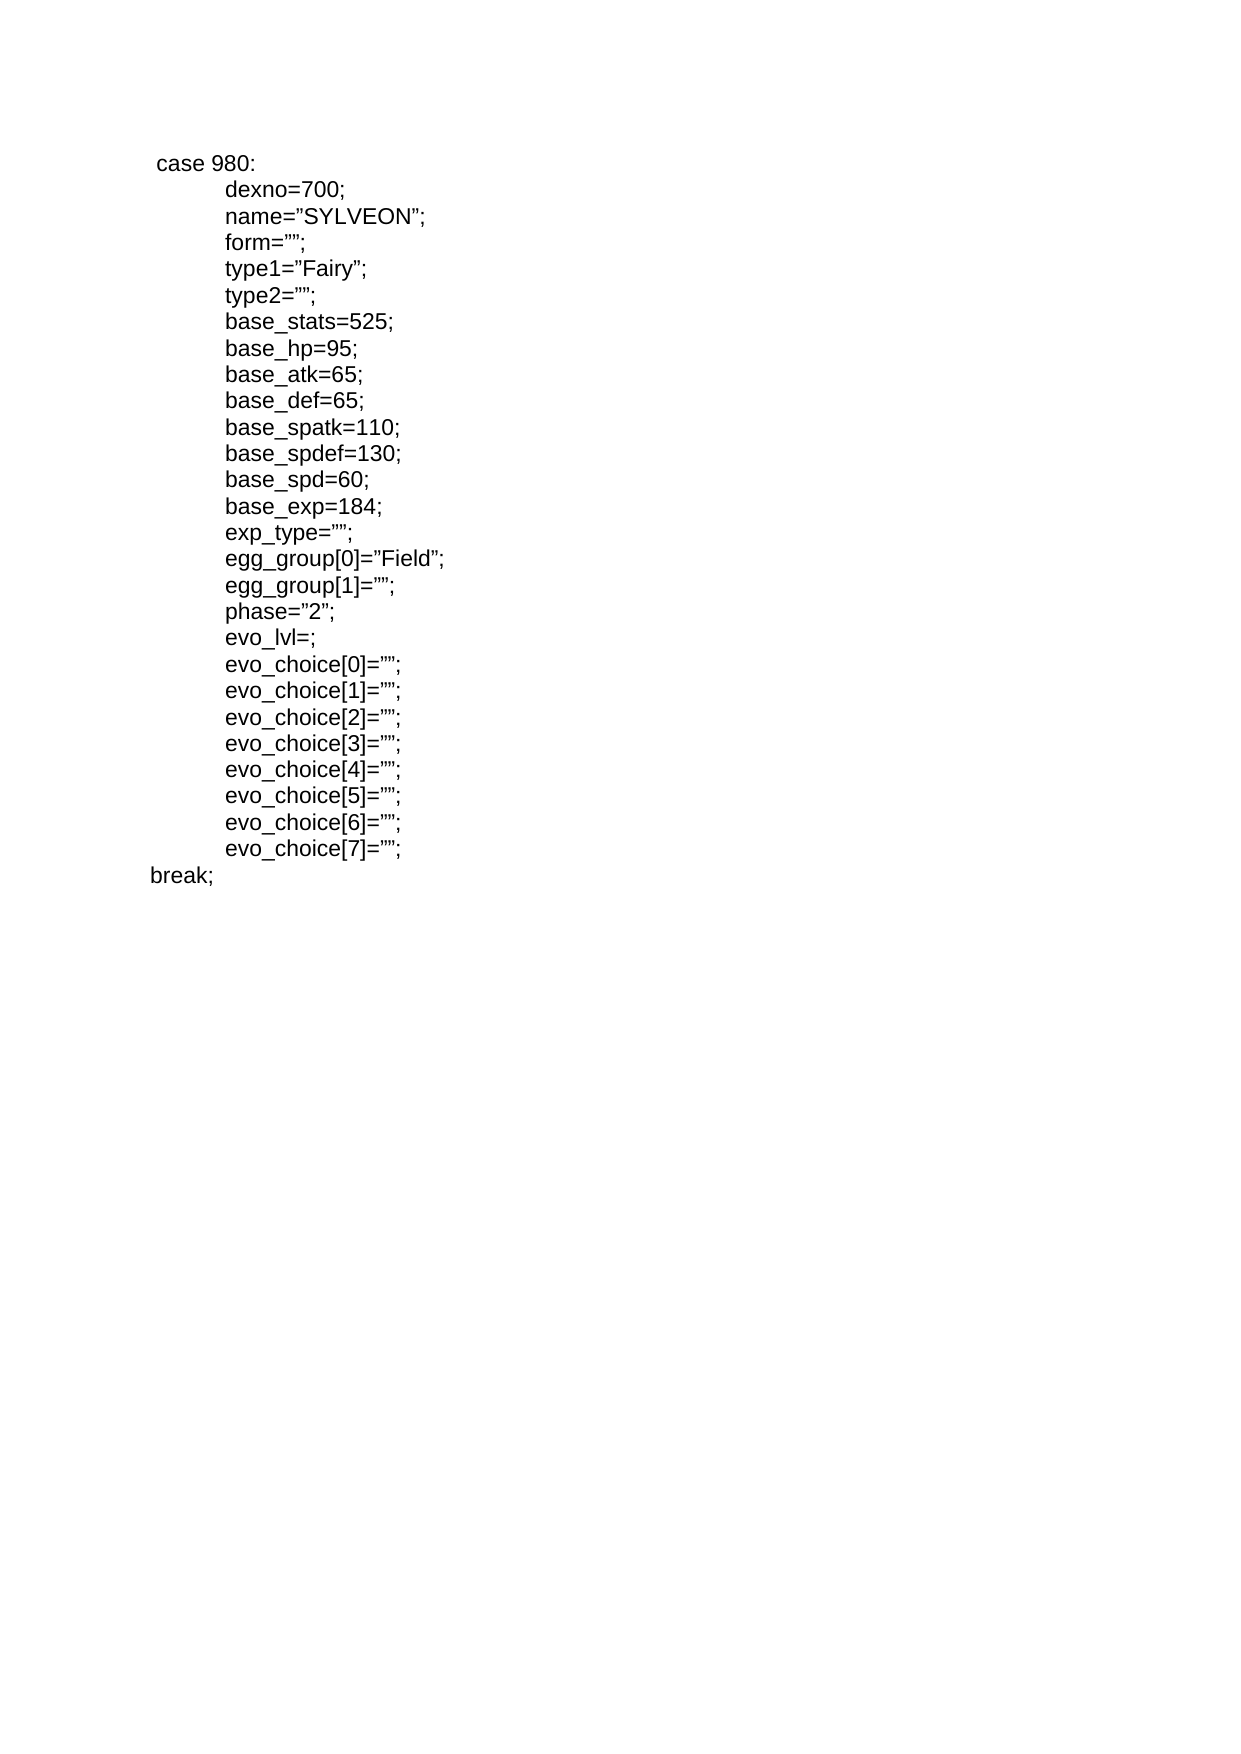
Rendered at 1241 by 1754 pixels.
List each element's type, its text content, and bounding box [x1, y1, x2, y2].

text base_spatk=110; [150, 413, 1090, 440]
text form=””; [150, 229, 1090, 255]
text evo_choice[7]=””; [150, 835, 1090, 862]
text egg_group[1]=””; [150, 572, 1090, 598]
text base_atk=65; [150, 361, 1090, 387]
text evo_choice[2]=””; [150, 703, 1090, 730]
text name=”SYLVEON”; [150, 203, 1090, 229]
text base_exp=184; [150, 493, 1090, 519]
text base_spd=60; [150, 466, 1090, 493]
text break; [150, 862, 1090, 888]
text evo_choice[4]=””; [150, 756, 1090, 782]
text exp_type=””; [150, 519, 1090, 545]
text base_stats=525; [150, 308, 1090, 334]
text evo_lvl=; [150, 624, 1090, 651]
text evo_choice[6]=””; [150, 809, 1090, 835]
text base_hp=95; [150, 334, 1090, 361]
text case 980: [150, 150, 1090, 176]
text evo_choice[3]=””; [150, 730, 1090, 756]
text type2=””; [150, 282, 1090, 308]
text base_def=65; [150, 387, 1090, 413]
text type1=”Fairy”; [150, 255, 1090, 282]
text evo_choice[1]=””; [150, 677, 1090, 703]
text base_spdef=130; [150, 440, 1090, 466]
text phase=”2”; [150, 598, 1090, 624]
text evo_choice[5]=””; [150, 782, 1090, 809]
text egg_group[0]=”Field”; [150, 545, 1090, 572]
text dexno=700; [150, 176, 1090, 203]
text evo_choice[0]=””; [150, 651, 1090, 677]
